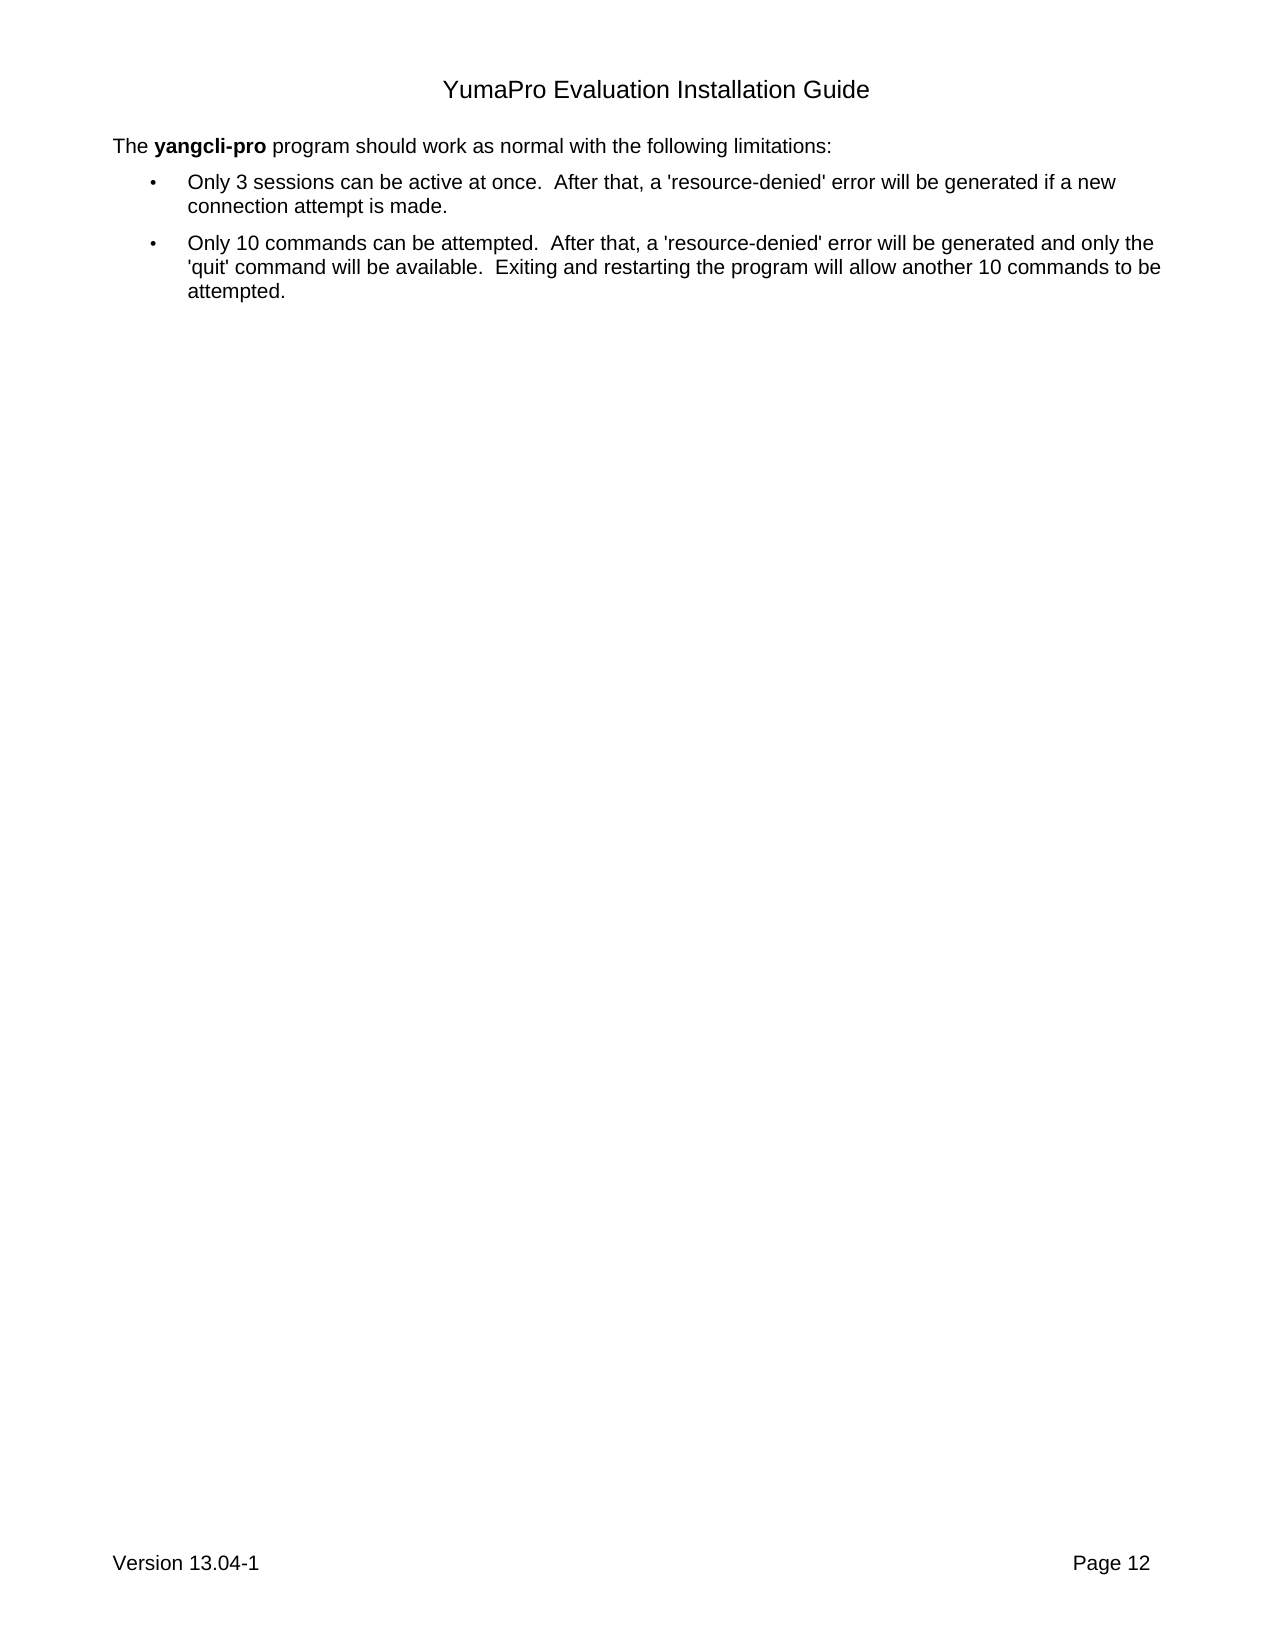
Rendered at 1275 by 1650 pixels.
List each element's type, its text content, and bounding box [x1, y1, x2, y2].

list Only 3 sessions can be active at once. After that, a 'resource-denied' error will be generated if a new connection attempt is made. [150, 170, 1200, 218]
list Only 10 commands can be attempted. After that, a 'resource-denied' error will be generated and only the 'quit' command will be available. Exiting and restarting the program will allow another 10 commands to be attempted. [150, 231, 1200, 302]
text The yangcli-pro program should work as normal with the following limitations: [112, 134, 1200, 158]
